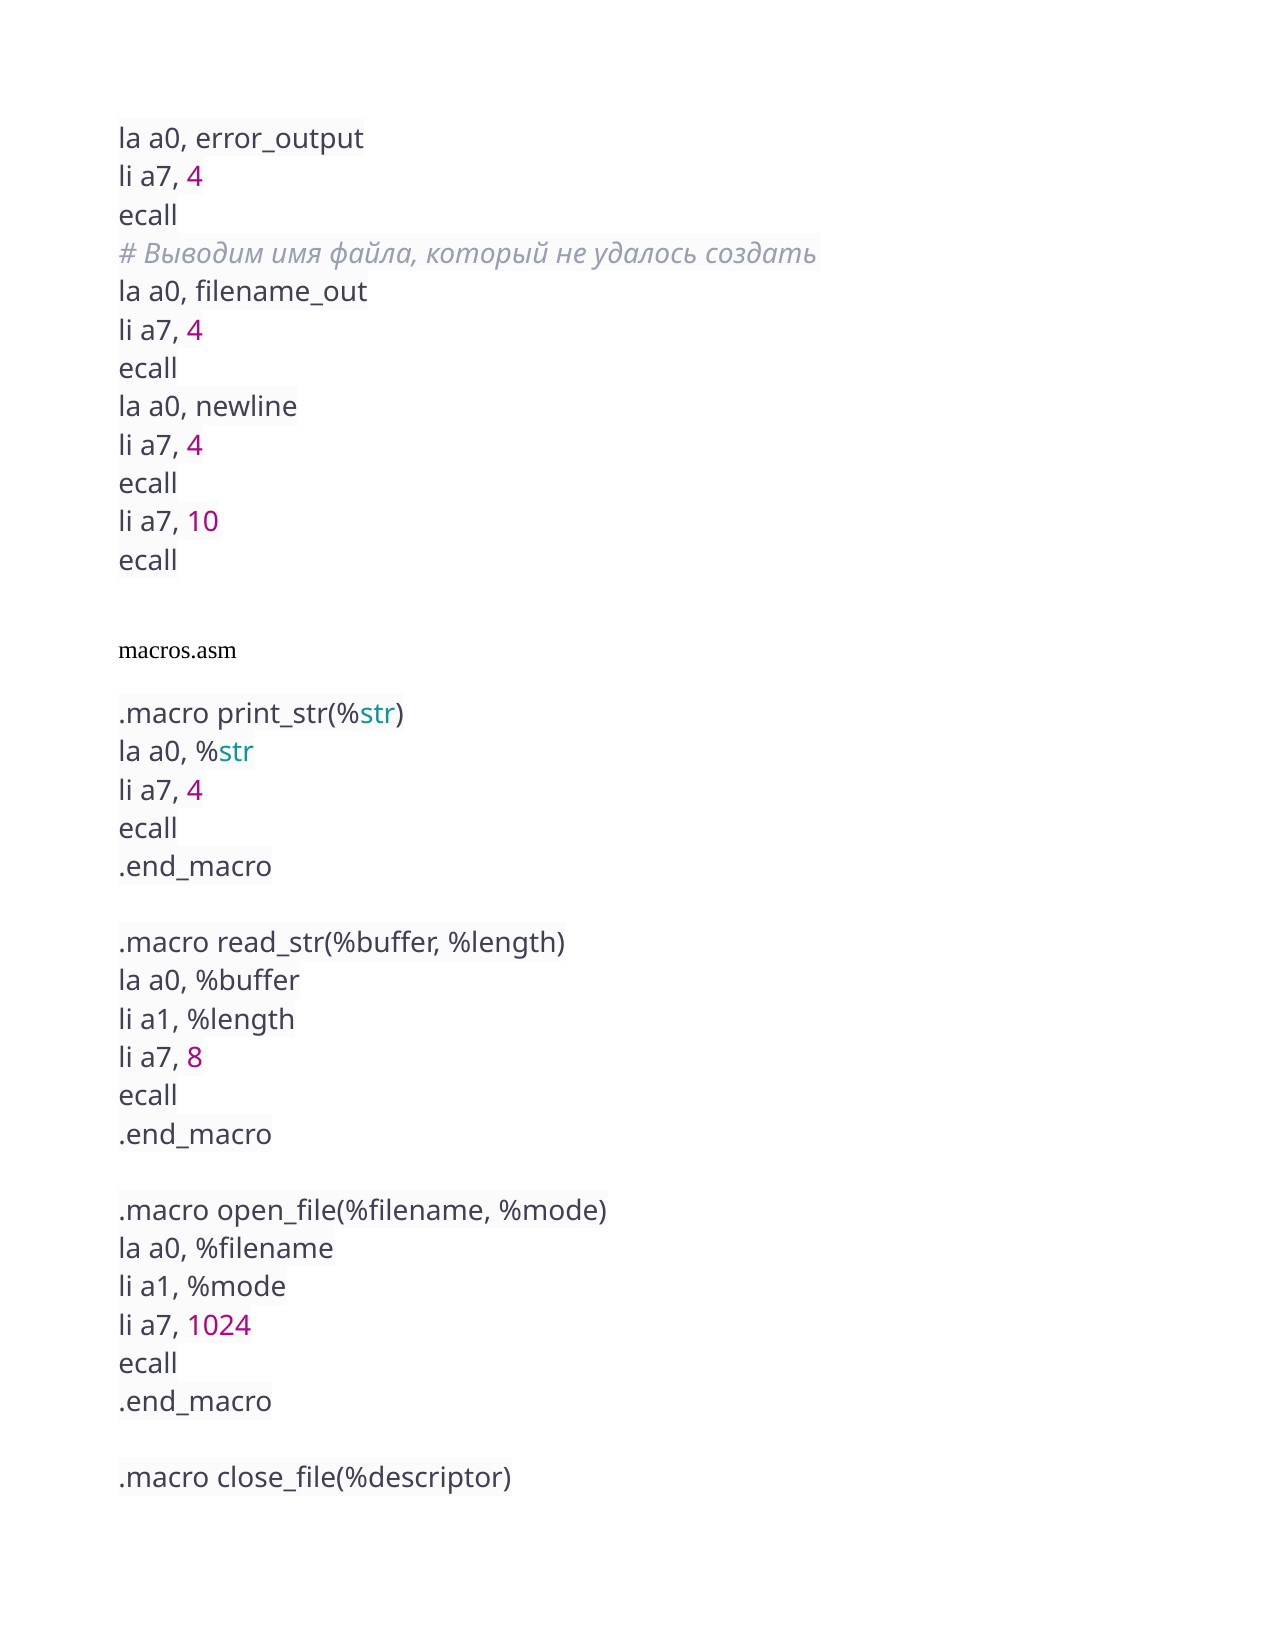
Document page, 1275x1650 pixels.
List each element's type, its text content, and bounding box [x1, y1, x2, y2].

text li a7, 10 [118, 501, 1157, 540]
text # Выводим имя файла, который не удалось создать [118, 233, 1157, 271]
text .end_macro [118, 1114, 1157, 1152]
text la a0, error_output [118, 118, 1157, 156]
text li a7, 4 [118, 156, 1157, 195]
text ecall [118, 348, 1157, 386]
text li a7, 4 [118, 310, 1157, 348]
text la a0, filename_out [118, 271, 1157, 310]
text ecall [118, 1343, 1157, 1381]
text ecall [118, 1076, 1157, 1114]
text macros.asm [118, 636, 1157, 664]
text .macro open_file(%filename, %mode) [118, 1190, 1157, 1228]
text la a0, newline [118, 386, 1157, 425]
text ecall [118, 808, 1157, 846]
text la a0, %str [118, 731, 1157, 770]
text .macro print_str(%str) [118, 693, 1157, 731]
text li a1, %mode [118, 1266, 1157, 1305]
text li a7, 8 [118, 1037, 1157, 1076]
text ecall [118, 463, 1157, 501]
text la a0, %buffer [118, 961, 1157, 999]
text ecall [118, 540, 1157, 578]
text li a1, %length [118, 999, 1157, 1037]
text li a7, 1024 [118, 1305, 1157, 1343]
text ecall [118, 195, 1157, 233]
text li a7, 4 [118, 770, 1157, 808]
text .end_macro [118, 846, 1157, 885]
text li a7, 4 [118, 425, 1157, 463]
text la a0, %filename [118, 1228, 1157, 1266]
text .macro read_str(%buffer, %length) [118, 922, 1157, 961]
text .macro close_file(%descriptor) [118, 1457, 1157, 1496]
text .end_macro [118, 1381, 1157, 1420]
